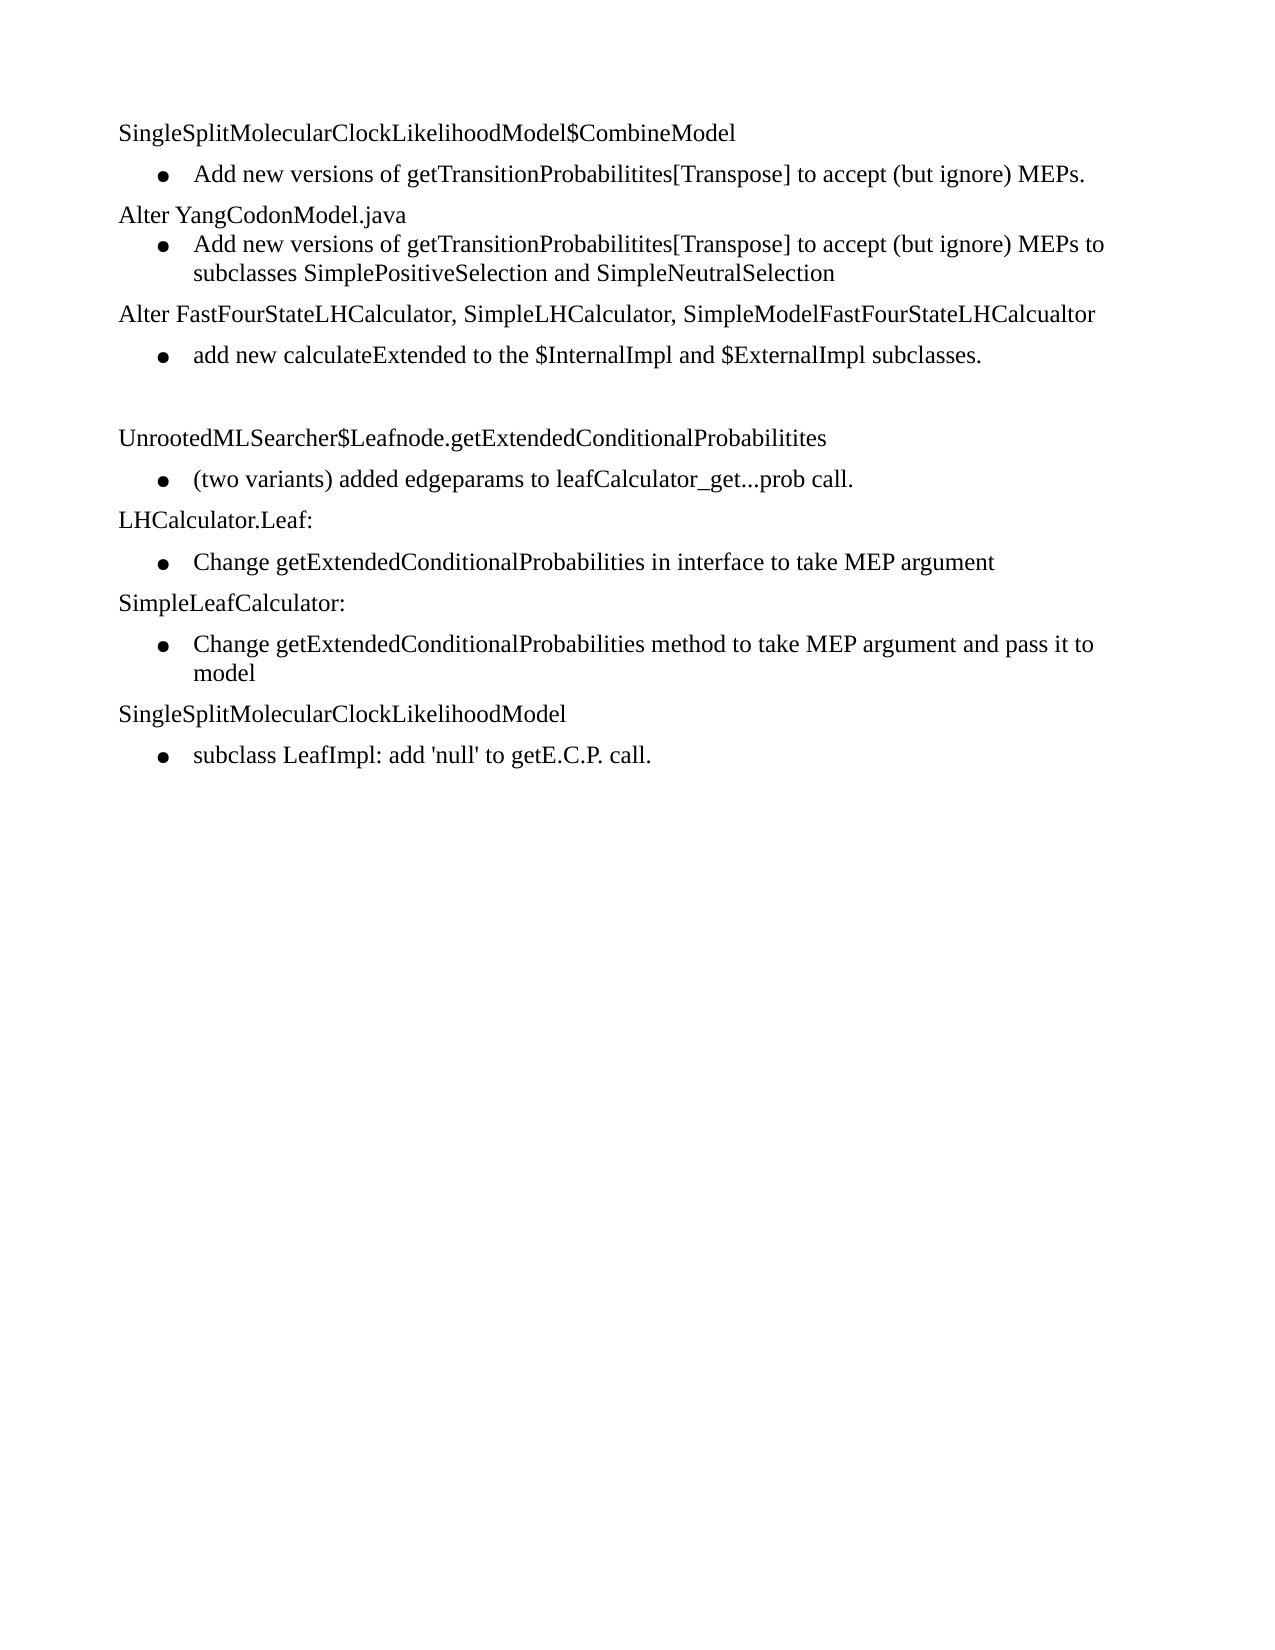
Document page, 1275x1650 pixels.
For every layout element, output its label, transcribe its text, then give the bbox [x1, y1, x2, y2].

list (two variants) added edgeparams to leafCalculator_get...prob call. [156, 464, 1157, 493]
text Alter YangCodonModel.java [118, 201, 1157, 229]
list add new calculateExtended to the $InternalImpl and $ExternalImpl subclasses. [156, 341, 1157, 369]
text LHCalculator.Leaf: [118, 506, 1157, 534]
text SingleSplitMolecularClockLikelihoodModel$CombineModel [118, 118, 1157, 147]
text Alter FastFourStateLHCalculator, SimpleLHCalculator, SimpleModelFastFourStateLHCalcualtor [118, 299, 1157, 328]
text UnrootedMLSearcher$Leafnode.getExtendedConditionalProbabilitites [118, 423, 1157, 452]
list subclass LeafImpl: add 'null' to getE.C.P. call. [156, 741, 1157, 769]
list Add new versions of getTransitionProbabilitites[Transpose] to accept (but ignore) MEPs. [156, 159, 1157, 188]
list Add new versions of getTransitionProbabilitites[Transpose] to accept (but ignore) MEPs to subclasses SimplePositiveSelection and SimpleNeutralSelection [156, 229, 1157, 287]
list Change getExtendedConditionalProbabilities in interface to take MEP argument [156, 547, 1157, 576]
list Change getExtendedConditionalProbabilities method to take MEP argument and pass it to model [156, 629, 1157, 687]
text SimpleLeafCalculator: [118, 588, 1157, 617]
text SingleSplitMolecularClockLikelihoodModel [118, 699, 1157, 728]
